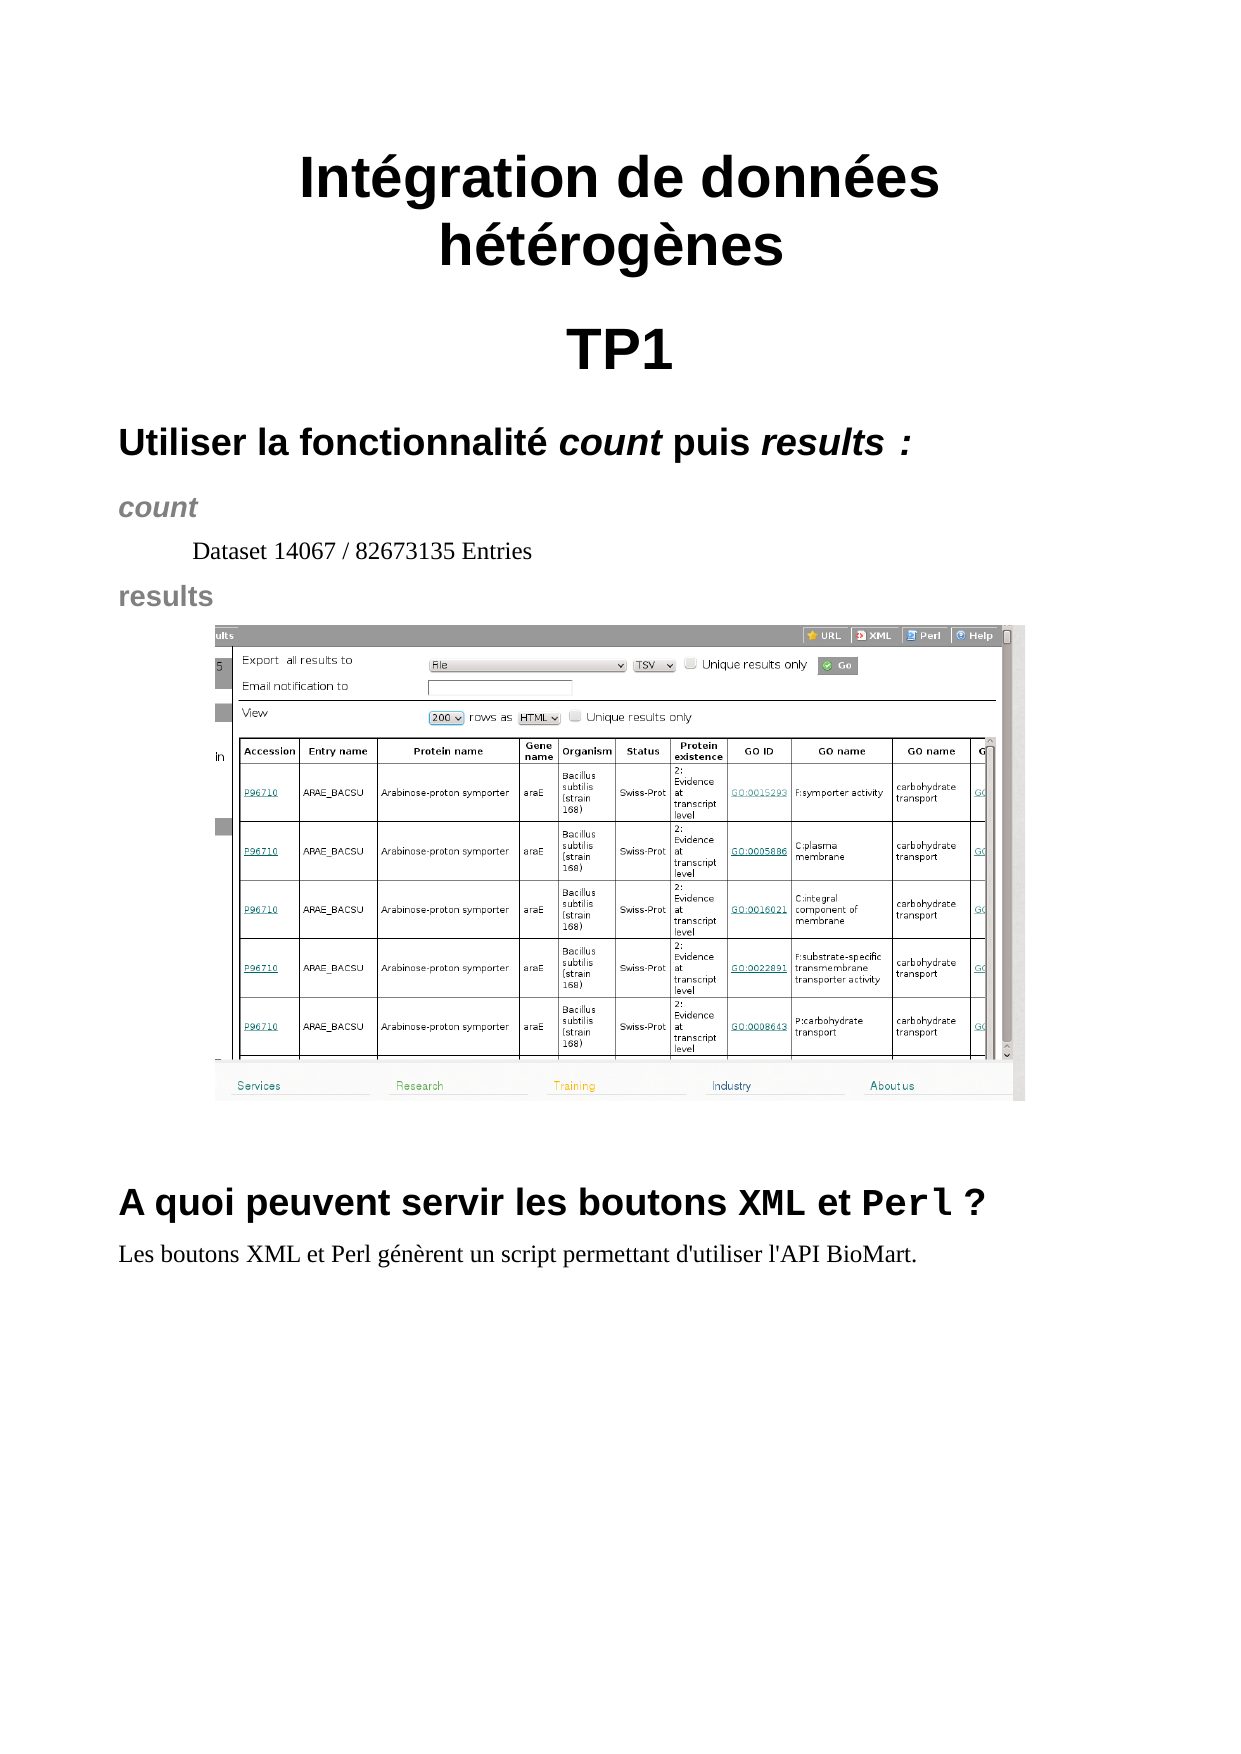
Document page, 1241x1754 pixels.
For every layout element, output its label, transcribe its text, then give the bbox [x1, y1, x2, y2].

subtitle Utiliser la fonctionnalité count puis results : [118, 419, 1122, 463]
subtitle A quoi peuvent servir les boutons XML et Perl ? [118, 1180, 1122, 1227]
subtitle count [118, 490, 1122, 524]
text Dataset 14067 / 82673135 Entries [118, 536, 1122, 565]
subtitle results [118, 579, 1122, 613]
text Les boutons XML et Perl génèrent un script permettant d'utiliser l'API BioMart. [118, 1239, 1122, 1268]
picture [215, 625, 1026, 1101]
title Intégration de données hétérogènes [118, 143, 1122, 277]
title TP1 [118, 315, 1122, 382]
